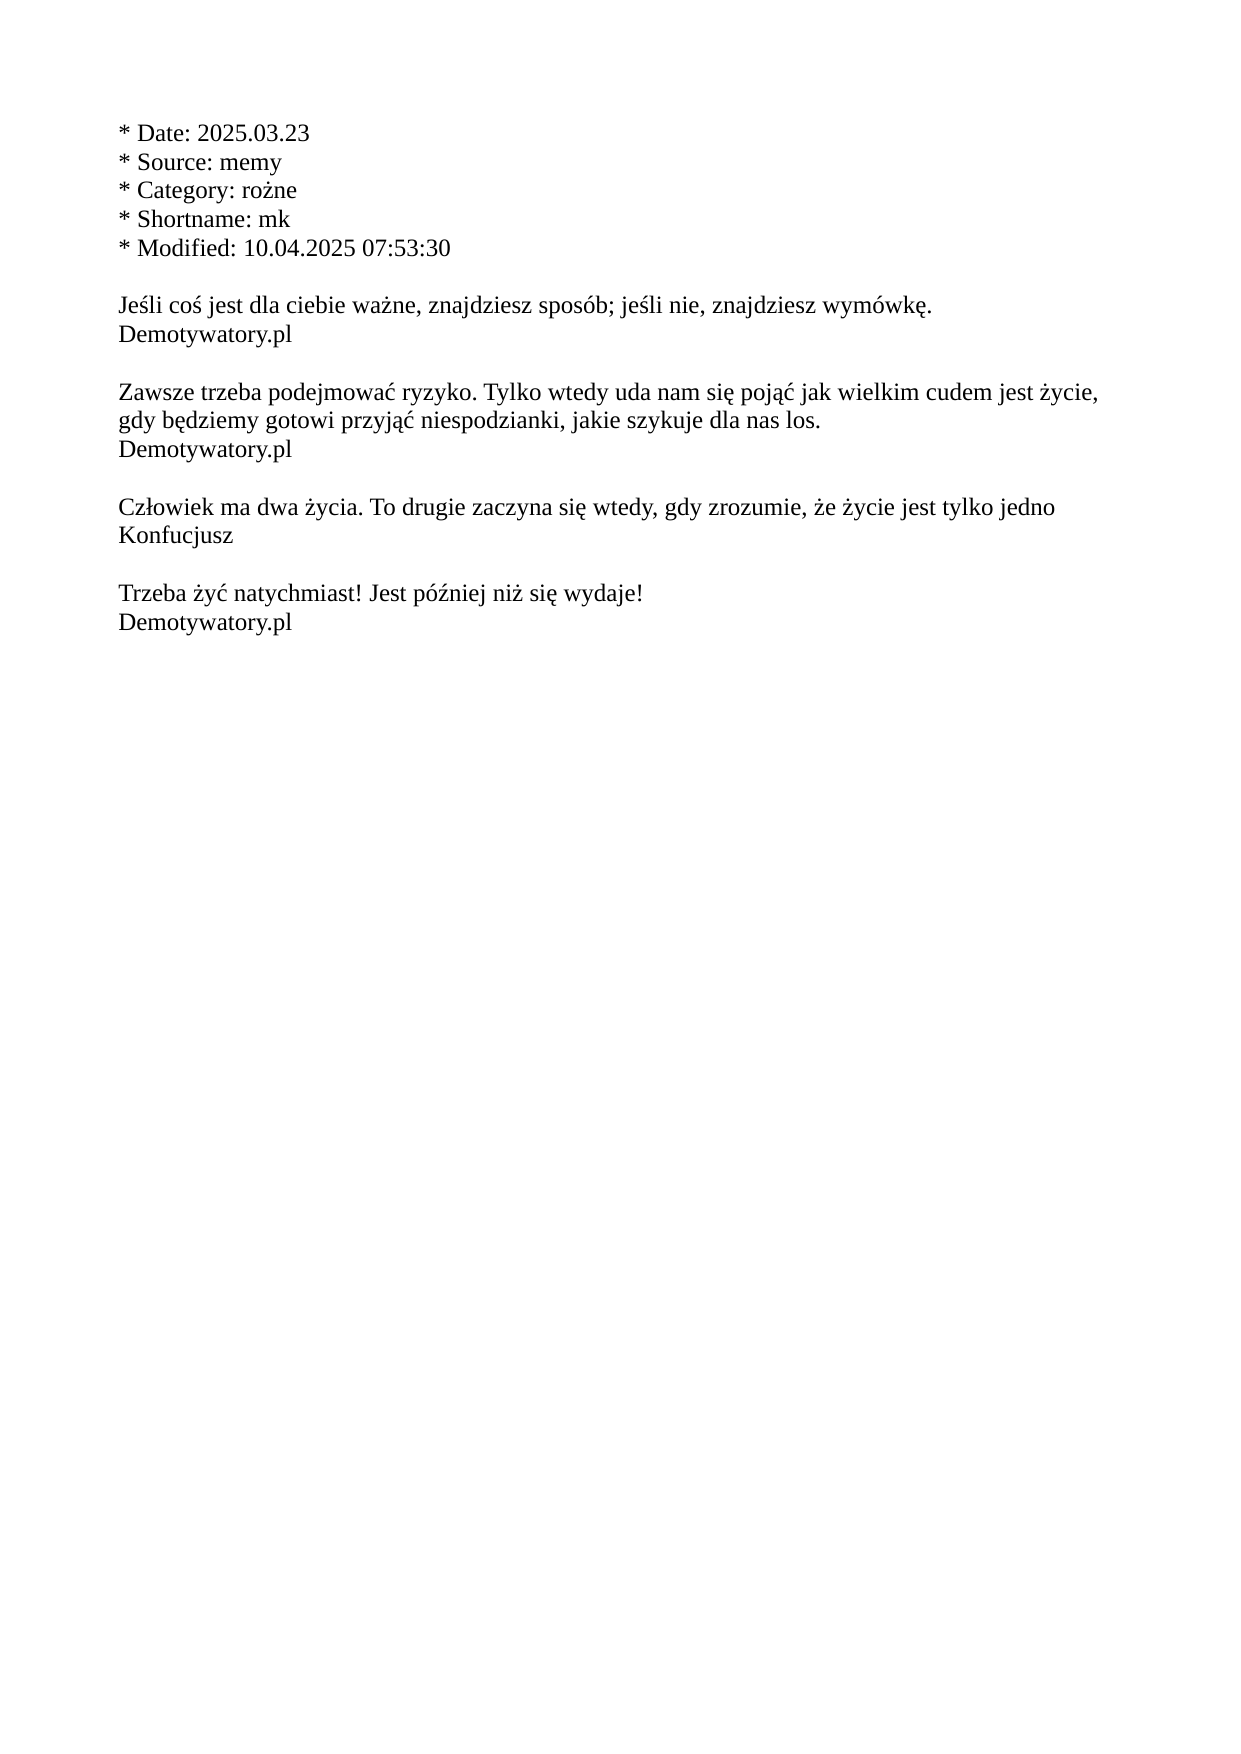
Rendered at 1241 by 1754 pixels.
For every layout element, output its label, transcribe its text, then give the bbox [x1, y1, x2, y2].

text Trzeba żyć natychmiast! Jest później niż się wydaje! [118, 578, 1122, 607]
text Demotywatory.pl [118, 434, 1122, 463]
text * Source: memy [118, 147, 1122, 176]
text * Date: 2025.03.23 [118, 118, 1122, 147]
text Jeśli coś jest dla ciebie ważne, znajdziesz sposób; jeśli nie, znajdziesz wymówkę. [118, 291, 1122, 319]
text * Category: rożne [118, 176, 1122, 204]
text Zawsze trzeba podejmować ryzyko. Tylko wtedy uda nam się pojąć jak wielkim cudem jest życie, gdy będziemy gotowi przyjąć niespodzianki, jakie szykuje dla nas los. [118, 377, 1122, 434]
text Człowiek ma dwa życia. To drugie zaczyna się wtedy, gdy zrozumie, że życie jest tylko jedno [118, 492, 1122, 521]
text Konfucjusz [118, 521, 1122, 549]
text * Modified: 10.04.2025 07:53:30 [118, 233, 1122, 262]
text Demotywatory.pl [118, 319, 1122, 348]
text Demotywatory.pl [118, 607, 1122, 636]
text * Shortname: mk [118, 204, 1122, 233]
